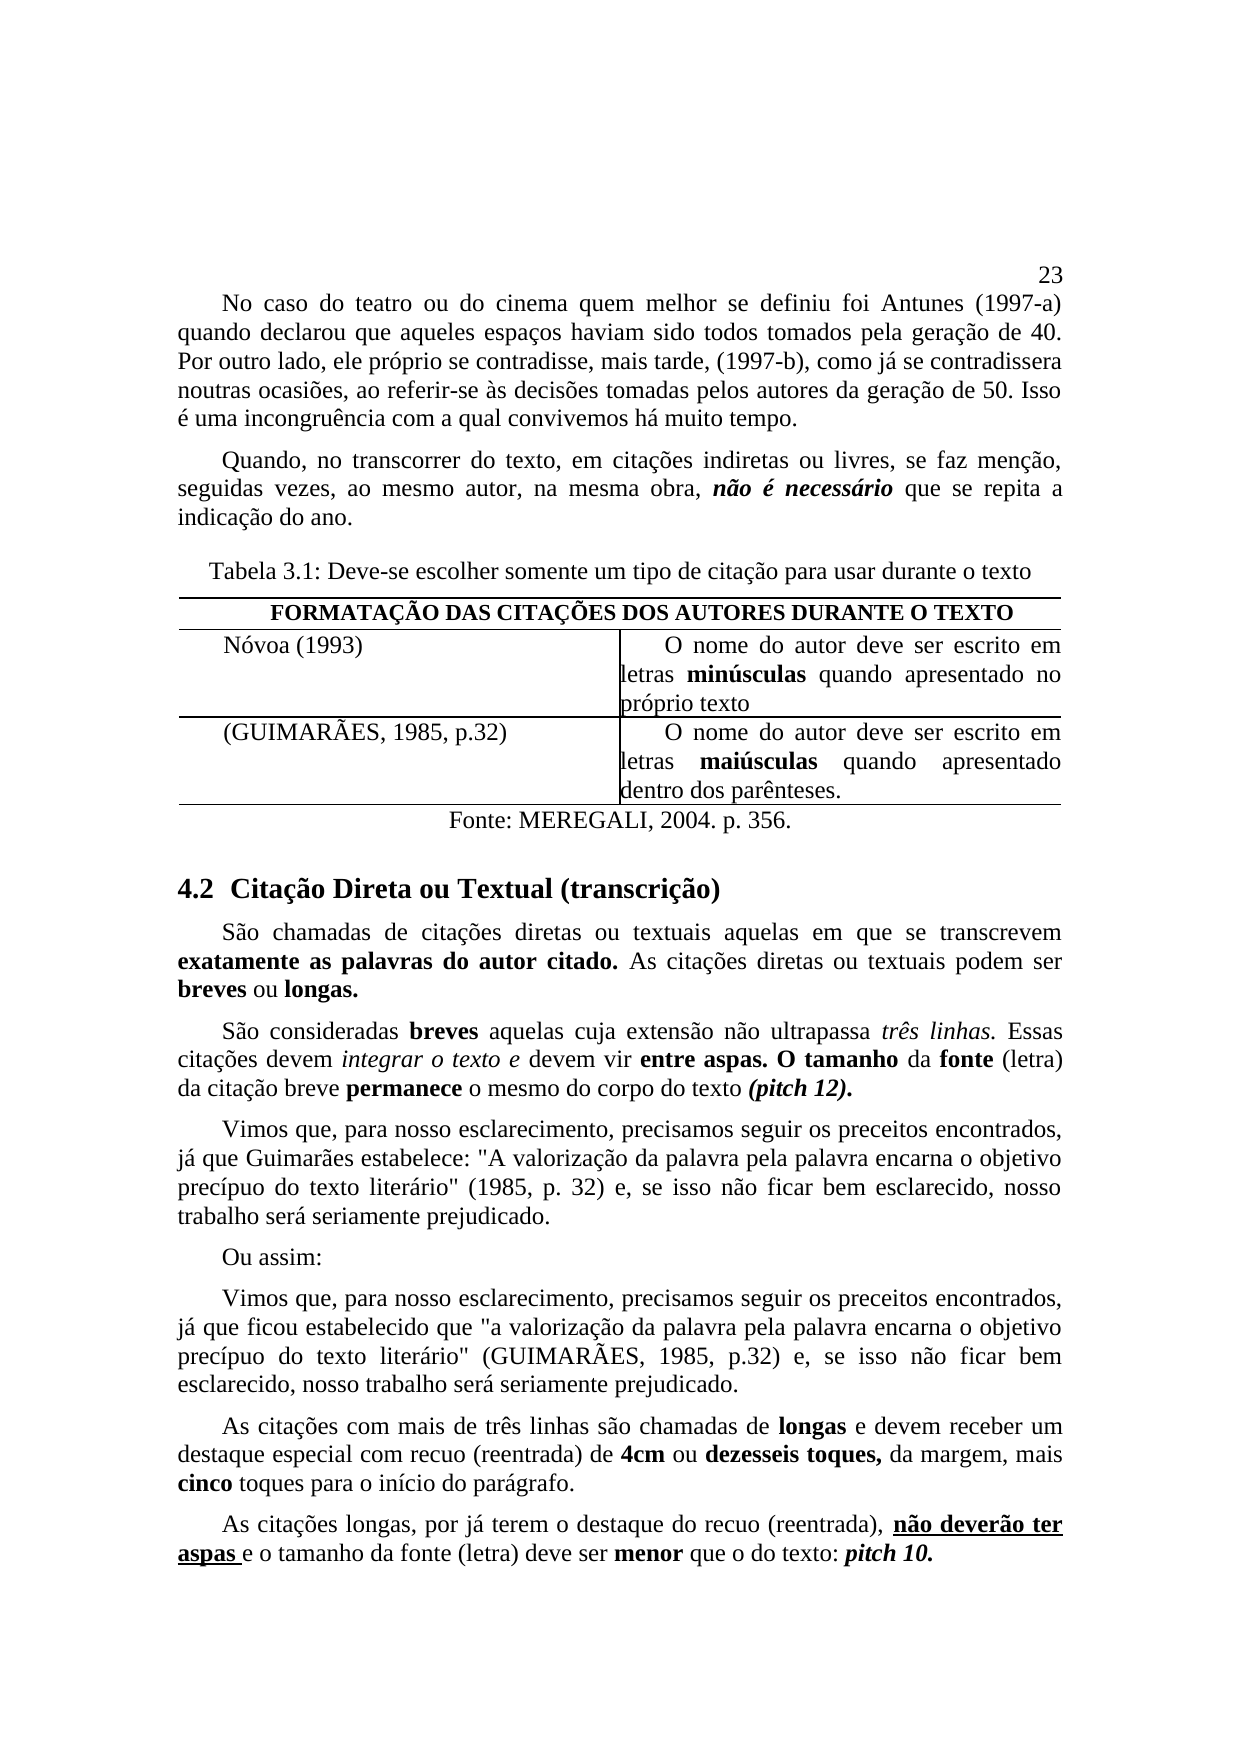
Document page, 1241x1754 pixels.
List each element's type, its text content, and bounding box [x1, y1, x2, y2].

text São consideradas breves aquelas cuja extensão não ultrapassa três linhas. Essas citações devem integrar o texto e devem vir entre aspas. O tamanho da fonte (letra) da citação breve permanece o mesmo do corpo do texto (pitch 12). [177, 1016, 1063, 1102]
text Quando, no transcorrer do texto, em citações indiretas ou livres, se faz menção, seguidas vezes, ao mesmo autor, na mesma obra, não é necessário que se repita a indicação do ano. [177, 445, 1063, 531]
table_header FORMATAÇÃO DAS CITAÇÕES DOS AUTORES DURANTE O TEXTO [179, 599, 1061, 629]
table_cell O nome do autor deve ser escrito em letras maiúsculas quando apresentado dentro dos parênteses. [621, 718, 1061, 804]
table_cell (GUIMARÃES, 1985, p.32) [179, 718, 619, 804]
table_cell Nóvoa (1993) [179, 630, 619, 716]
table_cell O nome do autor deve ser escrito em letras minúsculas quando apresentado no próprio texto [621, 630, 1061, 716]
text As citações longas, por já terem o destaque do recuo (reentrada), não deverão ter aspas e o tamanho da fonte (letra) deve ser menor que o do texto: pitch 10. [177, 1509, 1063, 1567]
text Ou assim: [177, 1242, 1063, 1271]
text No caso do teatro ou do cinema quem melhor se definiu foi Antunes (1997-a) quando declarou que aqueles espaços haviam sido todos tomados pela geração de 40. Por outro lado, ele próprio se contradisse, mais tarde, (1997-b), como já se contradissera noutras ocasiões, ao referir-se às decisões tomadas pelos autores da geração de 50. Isso é uma incongruência com a qual convivemos há muito tempo. [177, 288, 1063, 432]
text Tabela 3.1: Deve-se escolher somente um tipo de citação para usar durante o texto [177, 556, 1063, 585]
text Vimos que, para nosso esclarecimento, precisamos seguir os preceitos encontrados, já que Guimarães estabelece: "A valorização da palavra pela palavra encarna o objetivo precípuo do texto literário" (1985, p. 32) e, se isso não ficar bem esclarecido, nosso trabalho será seriamente prejudicado. [177, 1114, 1063, 1229]
text São chamadas de citações diretas ou textuais aquelas em que se transcrevem exatamente as palavras do autor citado. As citações diretas ou textuais podem ser breves ou longas. [177, 917, 1063, 1003]
text Vimos que, para nosso esclarecimento, precisamos seguir os preceitos encontrados, já que ficou estabelecido que "a valorização da palavra pela palavra encarna o objetivo precípuo do texto literário" (GUIMARÃES, 1985, p.32) e, se isso não ficar bem esclarecido, nosso trabalho será seriamente prejudicado. [177, 1283, 1063, 1398]
text As citações com mais de três linhas são chamadas de longas e devem receber um destaque especial com recuo (reentrada) de 4cm ou dezesseis toques, da margem, mais cinco toques para o início do parágrafo. [177, 1411, 1063, 1497]
subtitle Citação Direta ou Textual (transcrição) [177, 871, 1063, 904]
text Fonte: MEREGALI, 2004. p. 356. [177, 805, 1063, 833]
